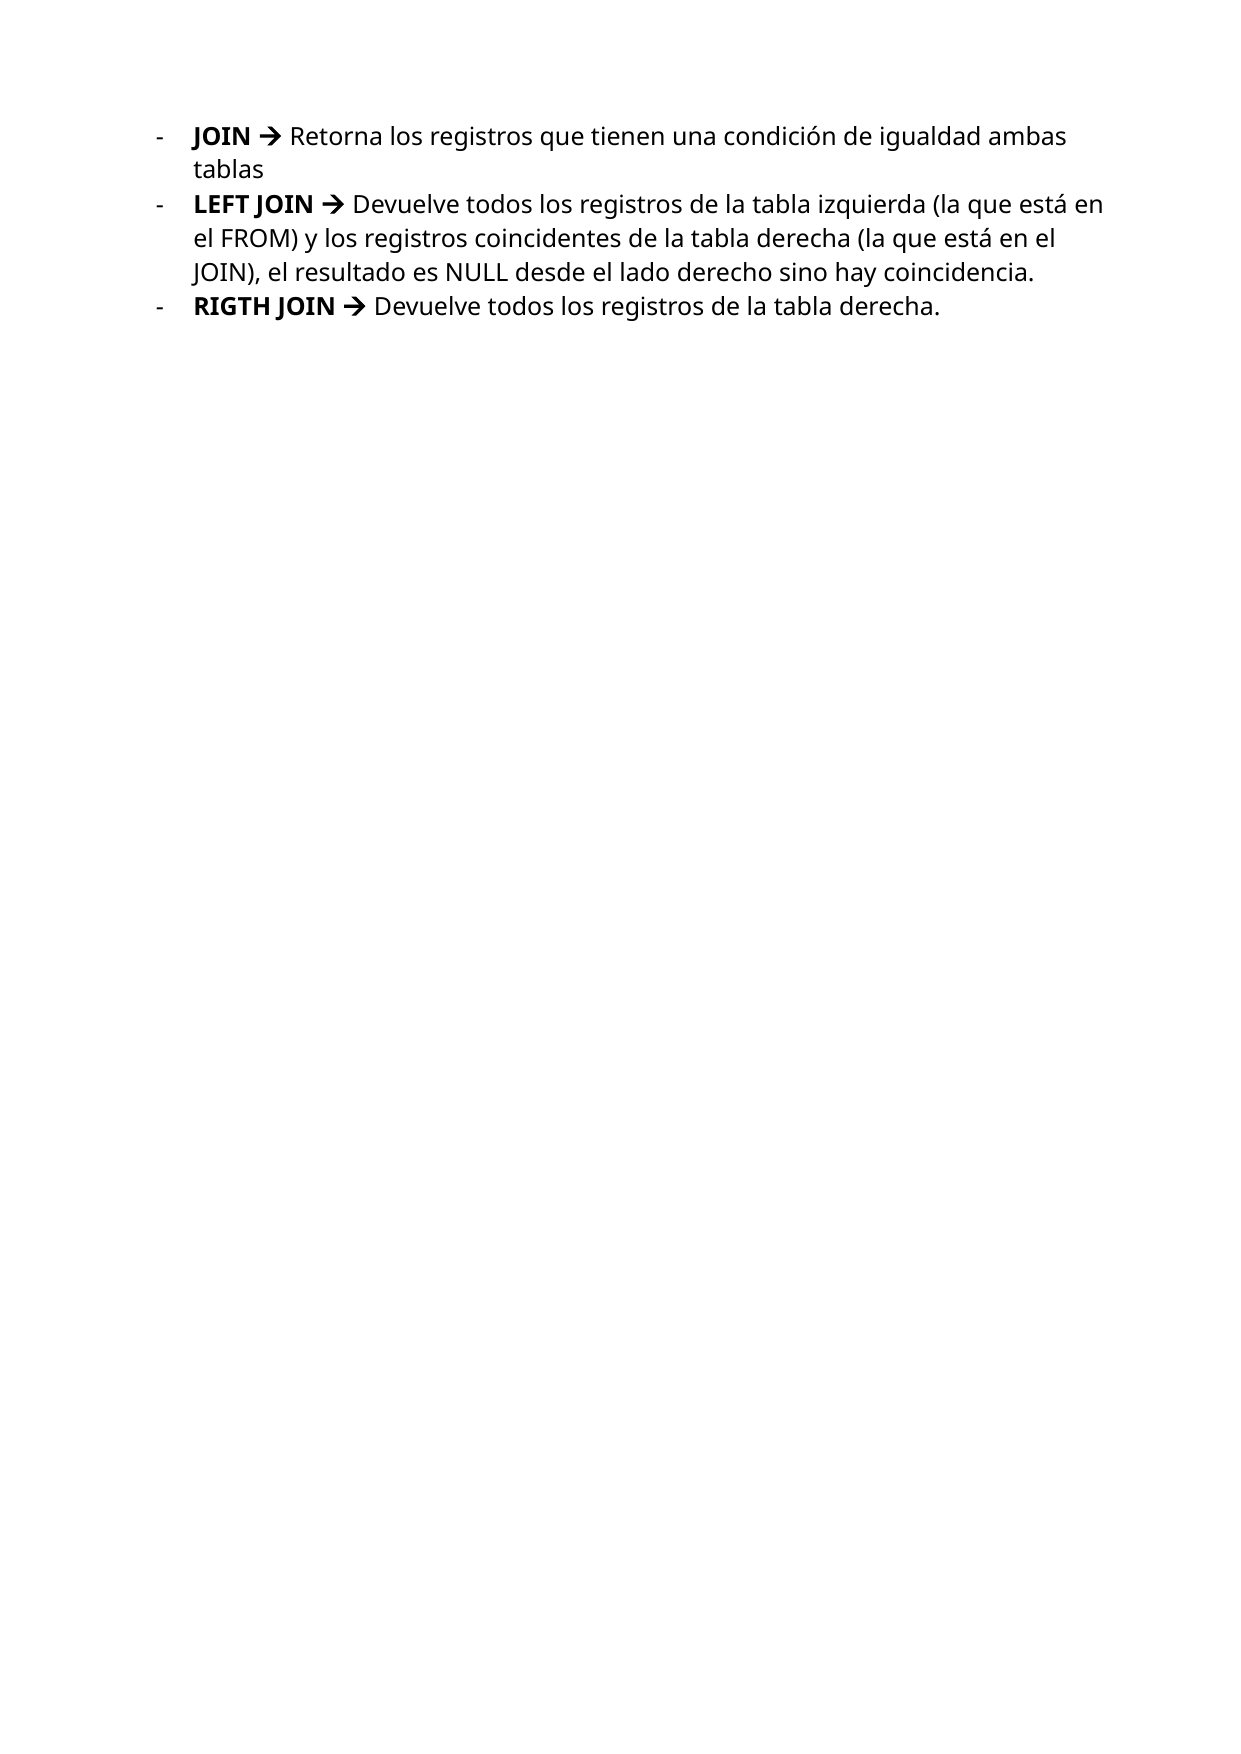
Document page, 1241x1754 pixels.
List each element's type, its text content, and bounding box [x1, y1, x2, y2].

list JOIN  Retorna los registros que tienen una condición de igualdad ambas tablas [156, 118, 1122, 186]
list LEFT JOIN  Devuelve todos los registros de la tabla izquierda (la que está en el FROM) y los registros coincidentes de la tabla derecha (la que está en el JOIN), el resultado es NULL desde el lado derecho sino hay coincidencia. [156, 186, 1122, 288]
list RIGTH JOIN  Devuelve todos los registros de la tabla derecha. [156, 288, 1122, 322]
